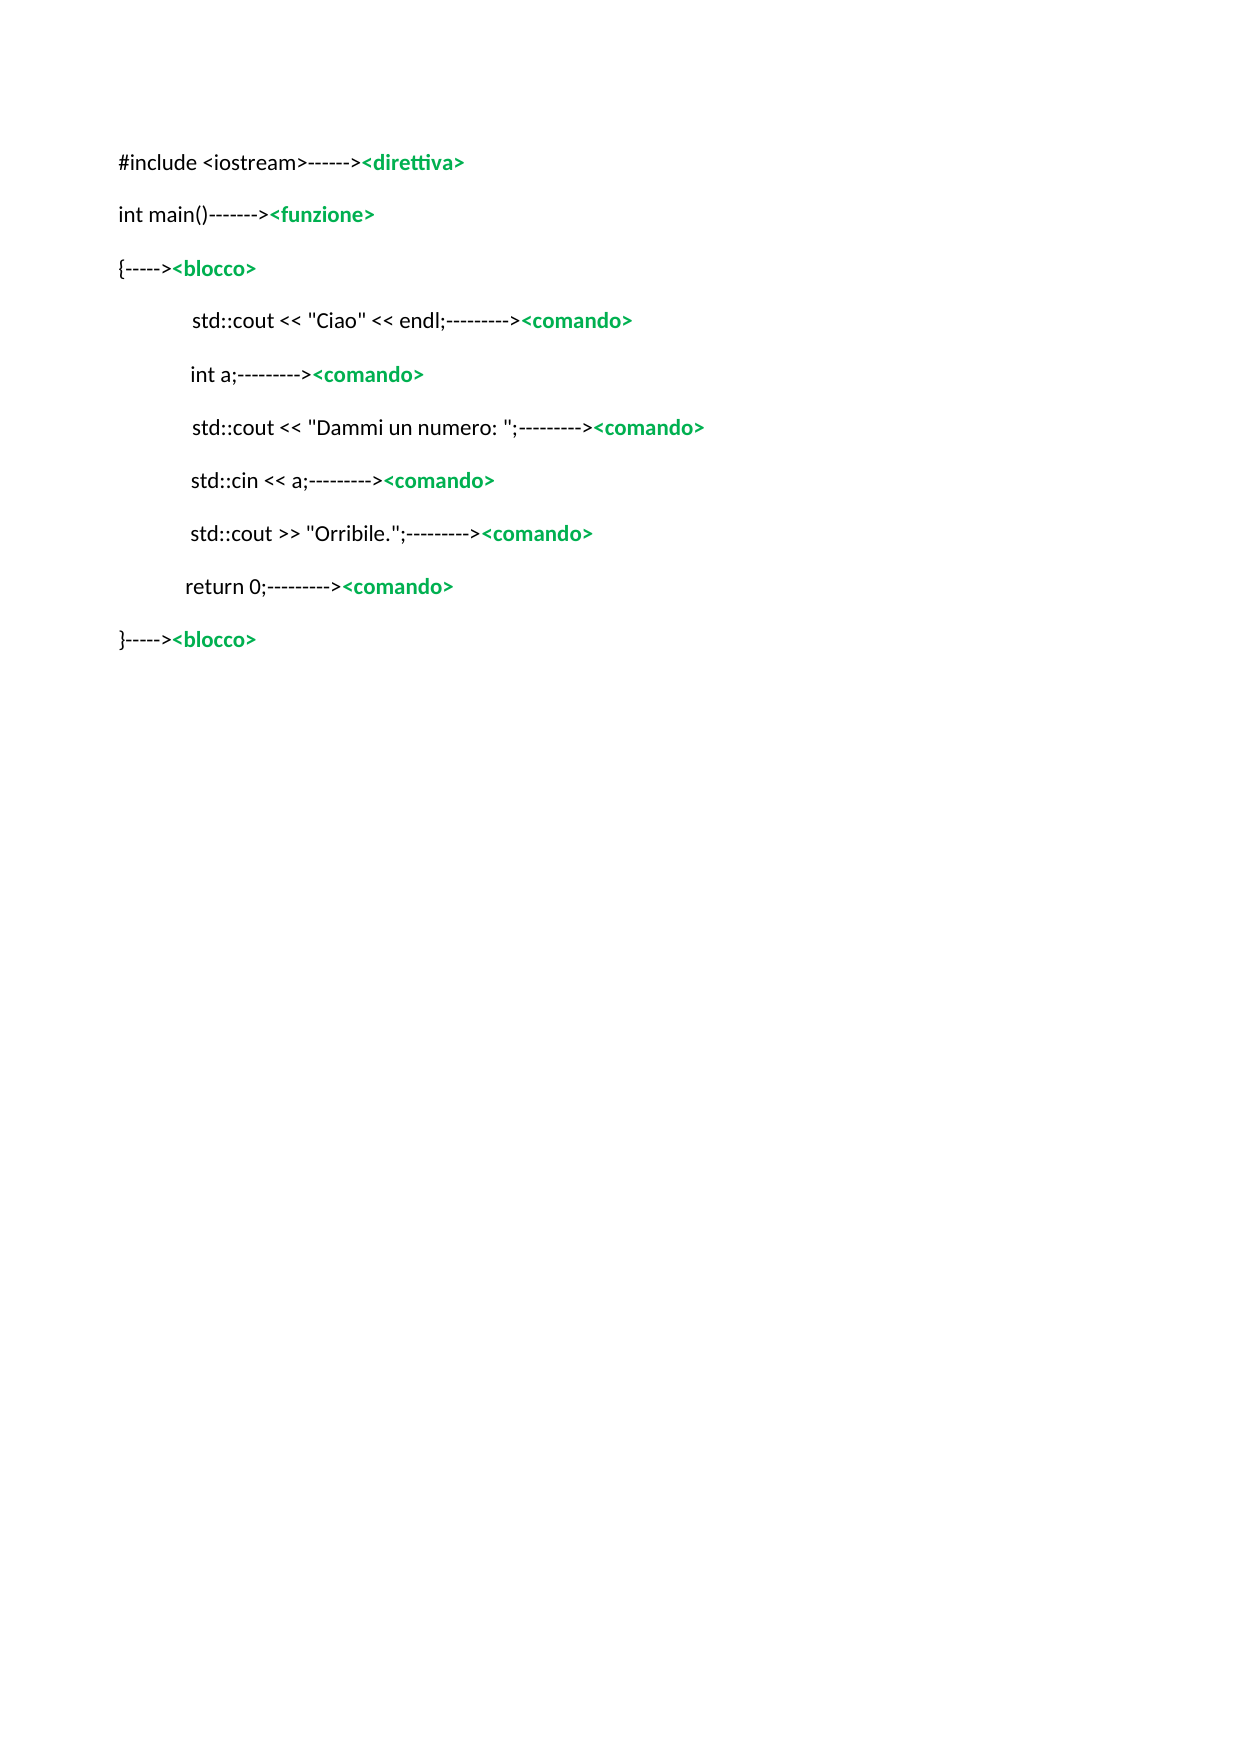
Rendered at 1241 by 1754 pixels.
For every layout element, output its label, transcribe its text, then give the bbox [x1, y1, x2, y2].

text std::cout << "Ciao" << endl;---------><comando> [118, 307, 1122, 335]
text return 0;---------><comando> [118, 572, 1122, 600]
text int a;---------><comando> [118, 360, 1122, 388]
text std::cout >> "Orribile.";---------><comando> [118, 519, 1122, 547]
text std::cout << "Dammi un numero: ";---------><comando> [118, 413, 1122, 441]
text }-----><blocco> [118, 625, 1122, 653]
text int main()-------><funzione> [118, 201, 1122, 229]
text {-----><blocco> [118, 254, 1122, 282]
text std::cin << a;---------><comando> [118, 466, 1122, 494]
text #include <iostream>------><direttiva> [118, 148, 1122, 176]
